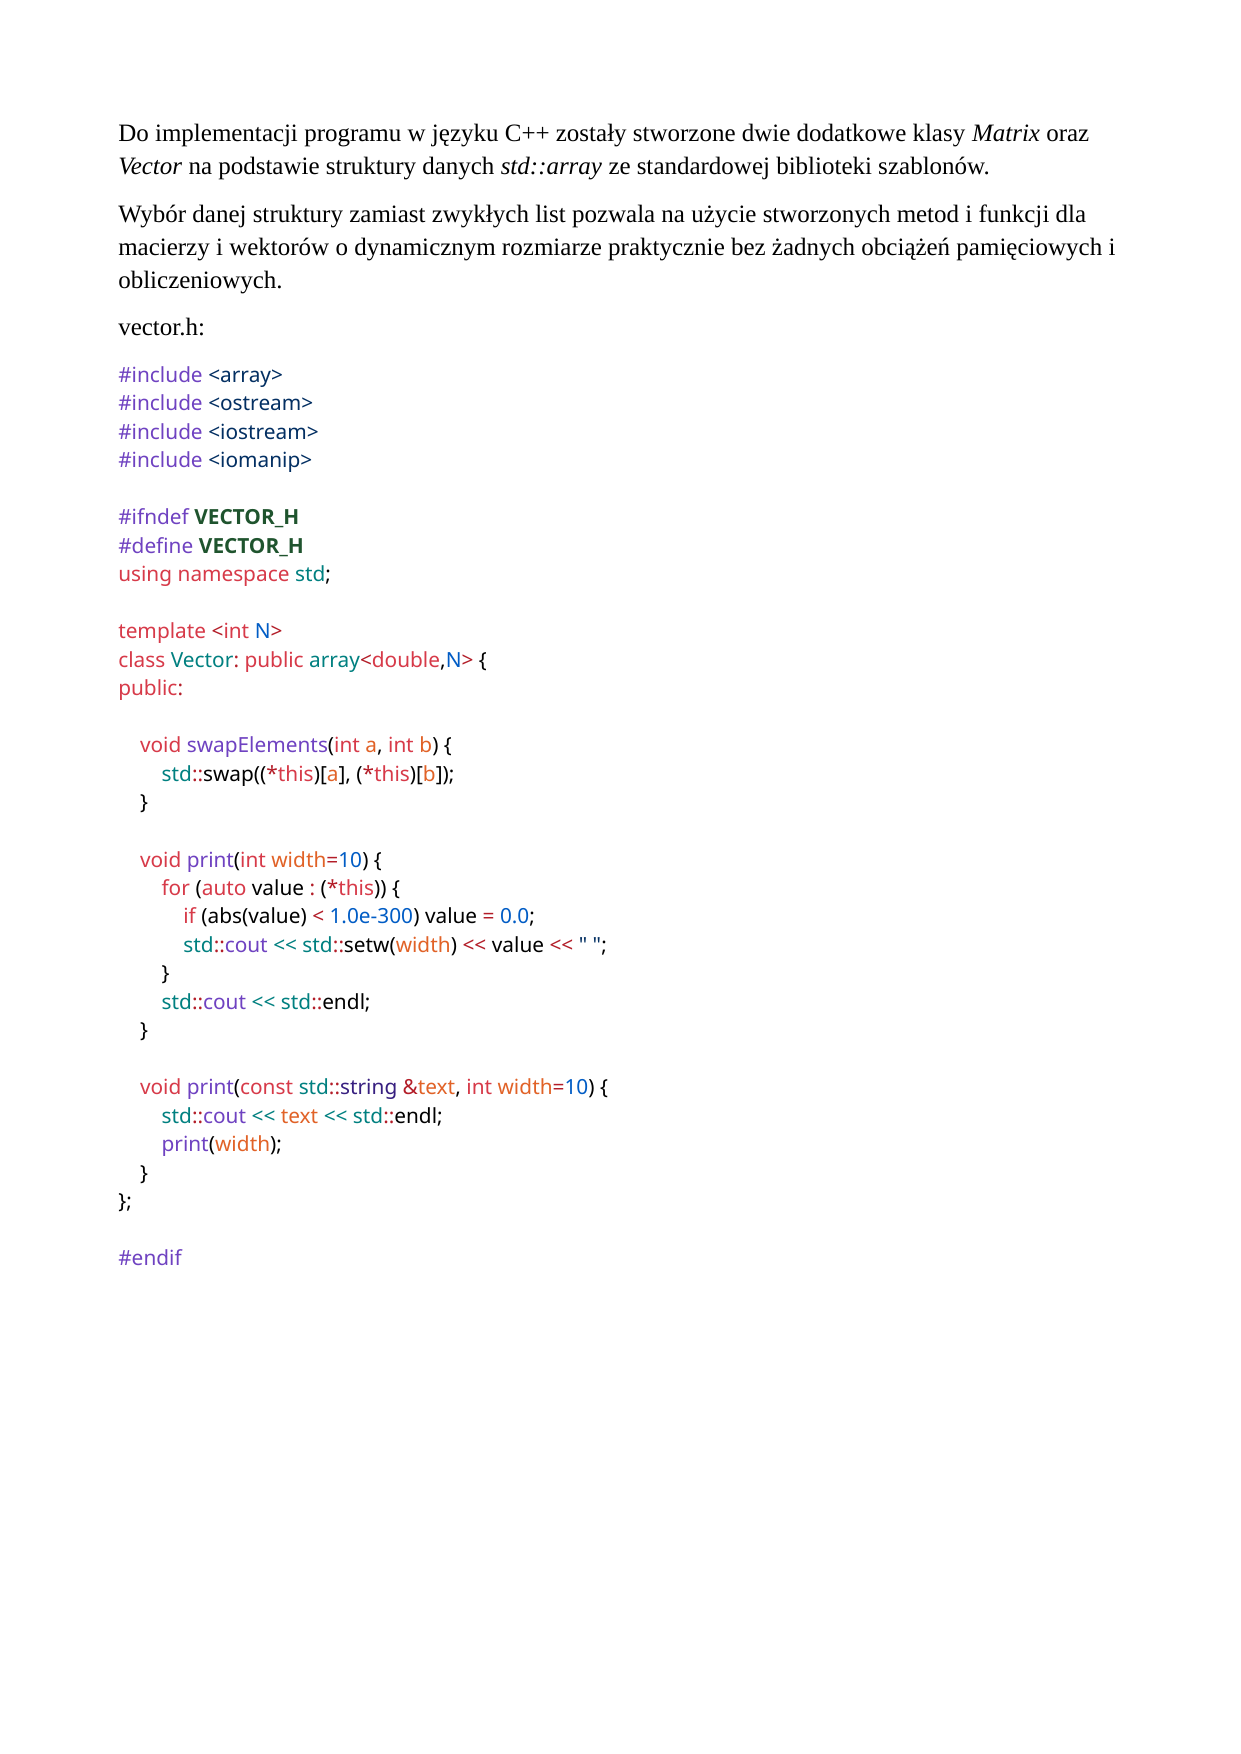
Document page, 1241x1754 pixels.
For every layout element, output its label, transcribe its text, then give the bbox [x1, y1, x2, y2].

text vector.h: [118, 312, 1122, 341]
text Do implementacji programu w języku C++ zostały stworzone dwie dodatkowe klasy Matrix oraz Vector na podstawie struktury danych std::array ze standardowej biblioteki szablonów. [118, 118, 1122, 180]
text Wybór danej struktury zamiast zwykłych list pozwala na użycie stworzonych metod i funkcji dla macierzy i wektorów o dynamicznym rozmiarze praktycznie bez żadnych obciążeń pamięciowych i obliczeniowych. [118, 199, 1122, 293]
text #include <array> #include <ostream> #include <iostream> #include <iomanip> #ifndef VECTOR_H #define VECTOR_H using namespace std; template <int N> class Vector: public array<double,N> { public: void swapElements(int a, int b) { std::swap((*this)[a], (*this)[b]); } void print(int width=10) { for (auto value : (*this)) { if (abs(value) < 1.0e-300) value = 0.0; std::cout << std::setw(width) << value << " "; } std::cout << std::endl; } void print(const std::string &text, int width=10) { std::cout << text << std::endl; print(width); } }; #endif [118, 360, 1122, 1272]
